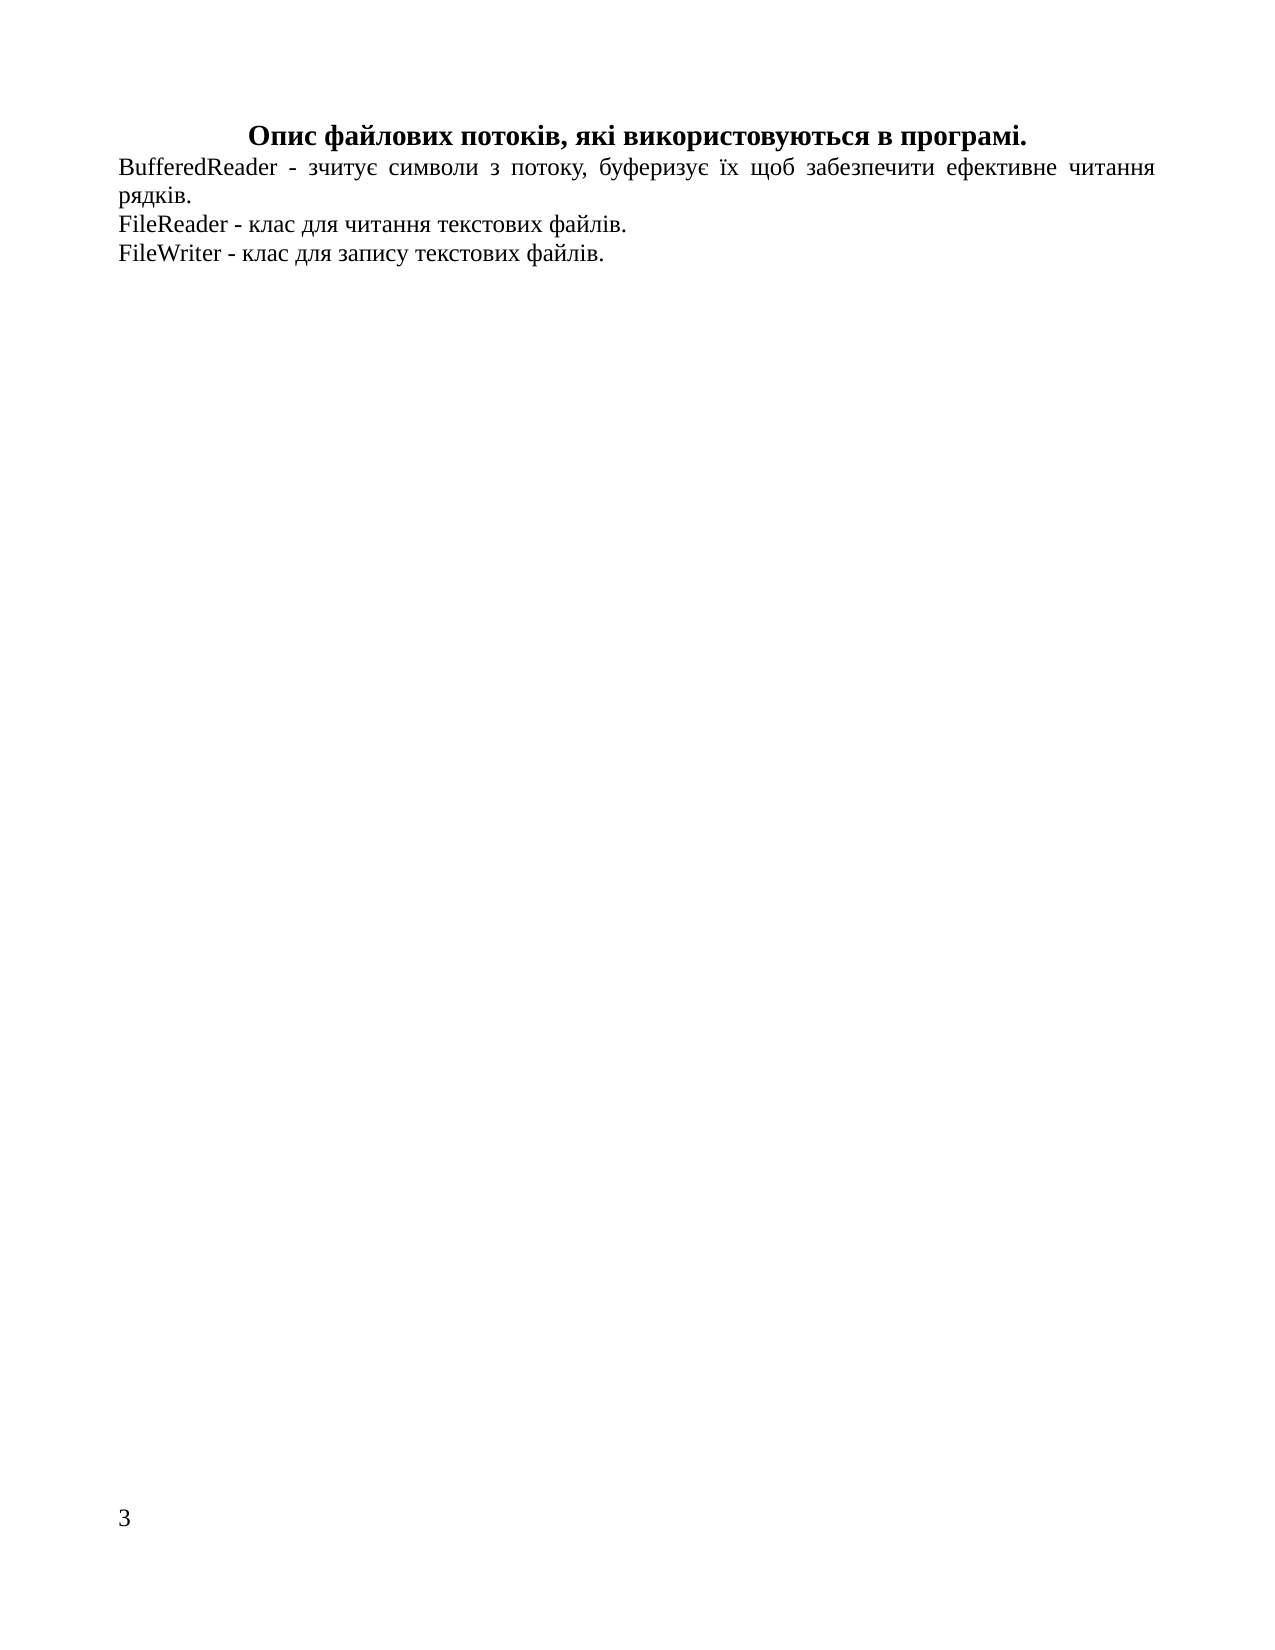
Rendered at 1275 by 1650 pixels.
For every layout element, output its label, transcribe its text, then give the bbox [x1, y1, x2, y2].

text FileReader - клас для читання текстових файлів. [118, 209, 1157, 238]
text Опис файлових потоків, які використовуються в програмі. [118, 118, 1157, 152]
text FileWriter - клас для запису текстових файлів. [118, 238, 1157, 267]
text BufferedReader - зчитує символи з потоку, буферизує їх щоб забезпечити ефективне читання рядків. [118, 152, 1157, 209]
